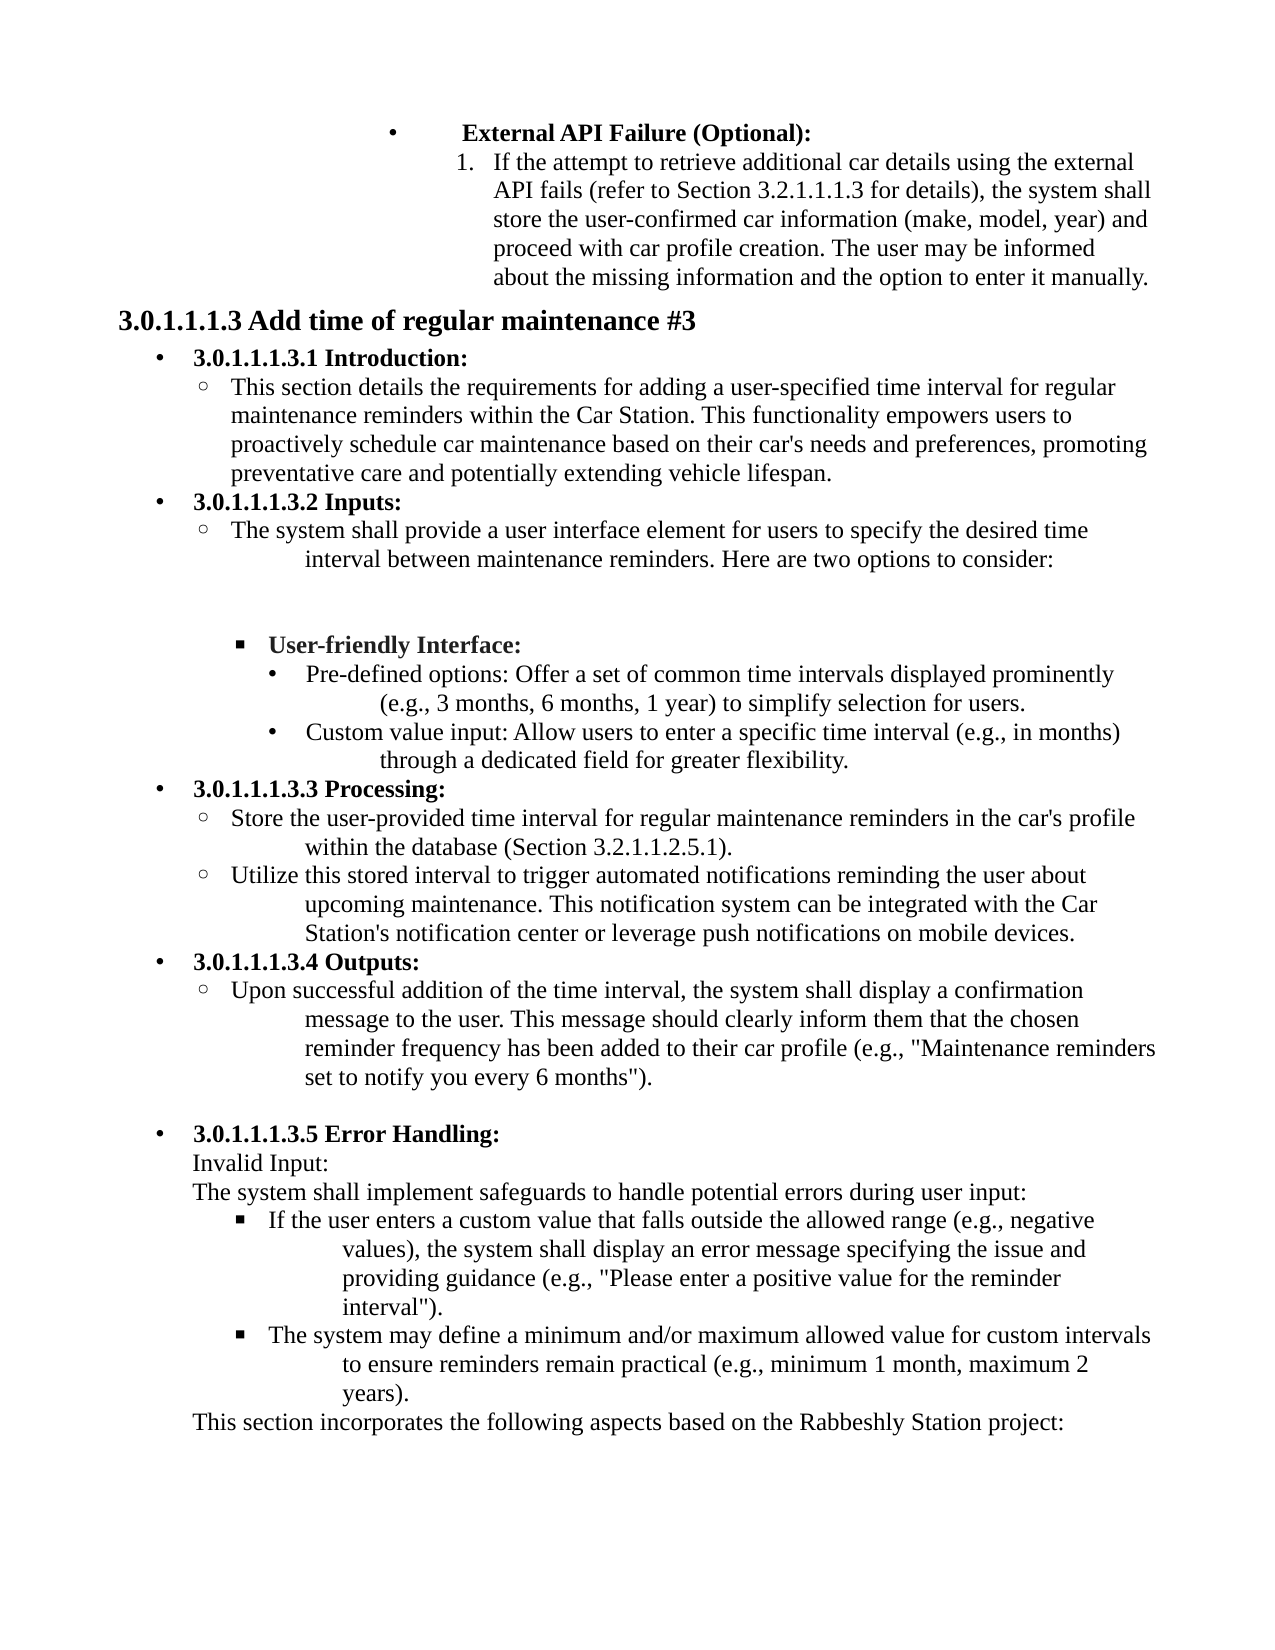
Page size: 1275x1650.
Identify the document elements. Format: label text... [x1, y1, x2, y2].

list If the user enters a custom value that falls outside the allowed range (e.g., negative values), the system shall display an error message specifying the issue and providing guidance (e.g., "Please enter a positive value for the reminder interval"). [231, 1205, 1157, 1320]
list Store the user-provided time interval for regular maintenance reminders in the car's profile within the database (Section 3.2.1.1.2.5.1). [193, 803, 1157, 860]
list The system may define a minimum and/or maximum allowed value for custom intervals to ensure reminders remain practical (e.g., minimum 1 month, maximum 2 years). [231, 1320, 1157, 1407]
list Upon successful addition of the time interval, the system shall display a confirmation message to the user. This message should clearly inform them that the chosen reminder frequency has been added to their car profile (e.g., "Maintenance reminders set to notify you every 6 months"). [193, 975, 1157, 1090]
list 3.0.1.1.1.3.4 Outputs: [156, 947, 1157, 975]
list User-friendly Interface: [231, 630, 1157, 659]
list Utilize this stored interval to trigger automated notifications reminding the user about upcoming maintenance. This notification system can be integrated with the Car Station's notification center or leverage push notifications on mobile devices. [193, 860, 1157, 947]
list 3.0.1.1.1.3.3 Processing: [156, 774, 1157, 803]
list Pre-defined options: Offer a set of common time intervals displayed prominently (e.g., 3 months, 6 months, 1 year) to simplify selection for users. [268, 659, 1157, 717]
text The system shall implement safeguards to handle potential errors during user input: [118, 1177, 1157, 1205]
list Custom value input: Allow users to enter a specific time interval (e.g., in months) through a dedicated field for greater flexibility. [268, 717, 1157, 774]
list 3.0.1.1.1.3.2 Inputs: [156, 487, 1157, 515]
list This section details the requirements for adding a user-specified time interval for regular maintenance reminders within the Car Station. This functionality empowers users to proactively schedule car maintenance based on their car's needs and preferences, promoting preventative care and potentially extending vehicle lifespan. [193, 372, 1157, 487]
list 3.0.1.1.1.3.5 Error Handling: [156, 1119, 1157, 1148]
text Invalid Input: [118, 1148, 1157, 1177]
list If the attempt to retrieve additional car details using the external API fails (refer to Section 3.2.1.1.1.3 for details), the system shall store the user-confirmed car information (make, model, year) and proceed with car profile creation. The user may be informed about the missing information and the option to enter it manually. [456, 147, 1157, 291]
text This section incorporates the following aspects based on the Rabbeshly Station project: [118, 1407, 1157, 1435]
list External API Failure (Optional): [389, 118, 1157, 147]
list The system shall provide a user interface element for users to specify the desired time interval between maintenance reminders. Here are two options to consider: [193, 515, 1157, 573]
list 3.0.1.1.1.3.1 Introduction: [156, 343, 1157, 372]
subtitle 3.0.1.1.1.3 Add time of regular maintenance #3 [118, 303, 1157, 337]
